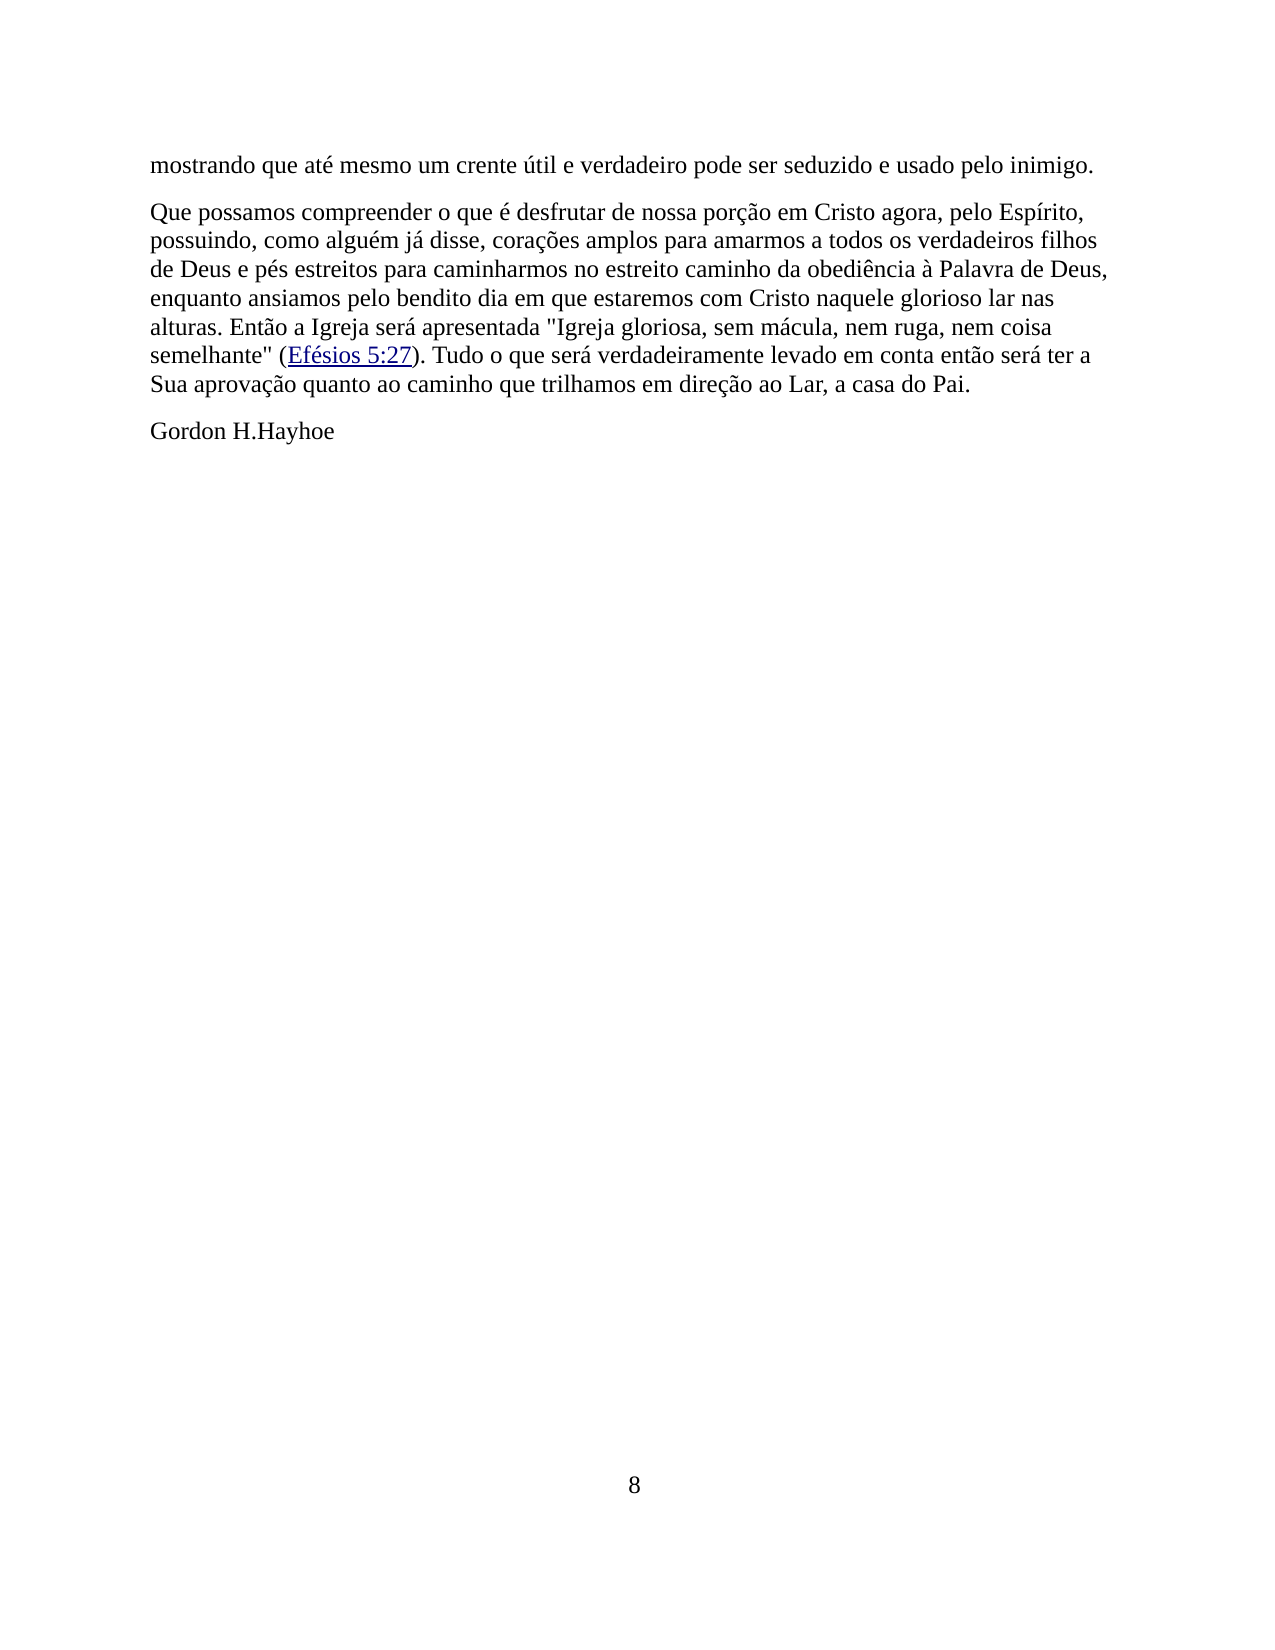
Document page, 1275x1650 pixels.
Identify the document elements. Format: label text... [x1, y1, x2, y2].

text Que possamos compreender o que é desfrutar de nossa porção em Cristo agora, pelo Espírito, possuindo, como alguém já disse, corações amplos para amarmos a todos os verdadeiros filhos de Deus e pés estreitos para caminharmos no estreito caminho da obediência à Palavra de Deus, enquanto ansiamos pelo bendito dia em que estaremos com Cristo naquele glorioso lar nas alturas. Então a Igreja será apresentada "Igreja gloriosa, sem mácula, nem ruga, nem coisa semelhante" (Efésios 5:27). Tudo o que será verdadeiramente levado em conta então será ter a Sua aprovação quanto ao caminho que trilhamos em direção ao Lar, a casa do Pai. [150, 197, 1125, 398]
text mostrando que até mesmo um crente útil e verdadeiro pode ser seduzido e usado pelo inimigo. [150, 150, 1125, 179]
text Gordon H.Hayhoe [150, 416, 1125, 444]
